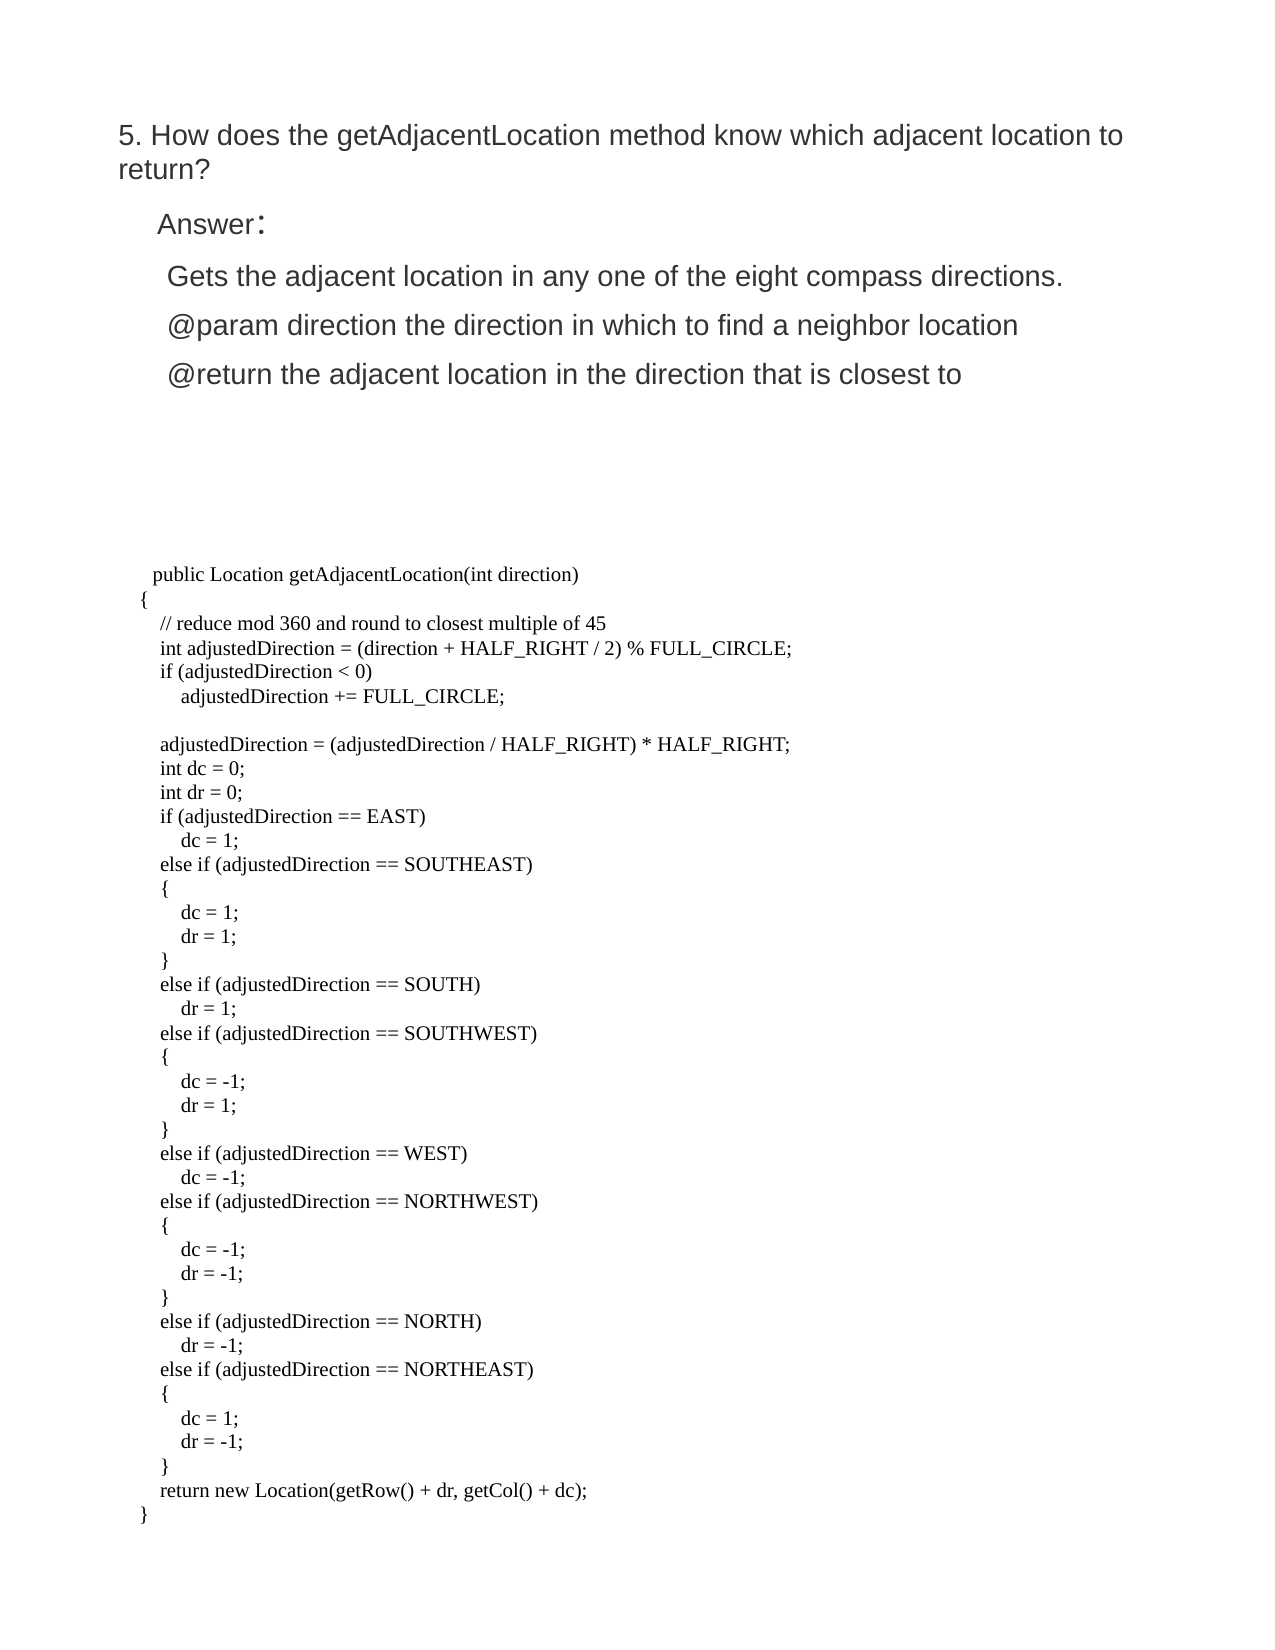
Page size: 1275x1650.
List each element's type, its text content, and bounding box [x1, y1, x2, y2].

text else if (adjustedDirection == SOUTHWEST) [118, 1020, 1157, 1044]
text int dc = 0; [118, 756, 1157, 780]
text // reduce mod 360 and round to closest multiple of 45 [118, 611, 1157, 635]
text { [118, 876, 1157, 900]
text else if (adjustedDirection == SOUTH) [118, 972, 1157, 996]
text else if (adjustedDirection == WEST) [118, 1141, 1157, 1165]
text dc = -1; [118, 1237, 1157, 1261]
text { [118, 1213, 1157, 1237]
text dr = -1; [118, 1261, 1157, 1285]
text else if (adjustedDirection == NORTHEAST) [118, 1357, 1157, 1381]
text adjustedDirection += FULL_CIRCLE; [118, 683, 1157, 708]
text else if (adjustedDirection == NORTHWEST) [118, 1189, 1157, 1213]
text dr = -1; [118, 1429, 1157, 1453]
text 5. How does the getAdjacentLocation method know which adjacent location to return? [118, 118, 1157, 185]
text Gets the adjacent location in any one of the eight compass directions. [118, 259, 1157, 292]
text } [118, 1117, 1157, 1141]
text dc = 1; [118, 1405, 1157, 1429]
text dr = 1; [118, 996, 1157, 1020]
text if (adjustedDirection == EAST) [118, 804, 1157, 828]
text { [118, 1381, 1157, 1405]
text } [118, 1285, 1157, 1309]
text @return the adjacent location in the direction that is closest to [118, 357, 1157, 391]
text else if (adjustedDirection == NORTH) [118, 1309, 1157, 1333]
text public Location getAdjacentLocation(int direction) [118, 554, 1157, 587]
text } [118, 1502, 1157, 1526]
text } [118, 948, 1157, 972]
text adjustedDirection = (adjustedDirection / HALF_RIGHT) * HALF_RIGHT; [118, 732, 1157, 756]
text Answer： [118, 201, 1157, 243]
text dr = 1; [118, 924, 1157, 948]
text dc = 1; [118, 900, 1157, 924]
text dc = -1; [118, 1165, 1157, 1189]
text dc = 1; [118, 828, 1157, 852]
text int dr = 0; [118, 780, 1157, 804]
text { [118, 1044, 1157, 1068]
text dc = -1; [118, 1068, 1157, 1093]
text int adjustedDirection = (direction + HALF_RIGHT / 2) % FULL_CIRCLE; [118, 635, 1157, 659]
text dr = 1; [118, 1093, 1157, 1117]
text @param direction the direction in which to find a neighbor location [118, 308, 1157, 341]
text return new Location(getRow() + dr, getCol() + dc); [118, 1478, 1157, 1502]
text { [118, 587, 1157, 611]
text } [118, 1453, 1157, 1478]
text else if (adjustedDirection == SOUTHEAST) [118, 852, 1157, 876]
text dr = -1; [118, 1333, 1157, 1357]
text if (adjustedDirection < 0) [118, 659, 1157, 683]
